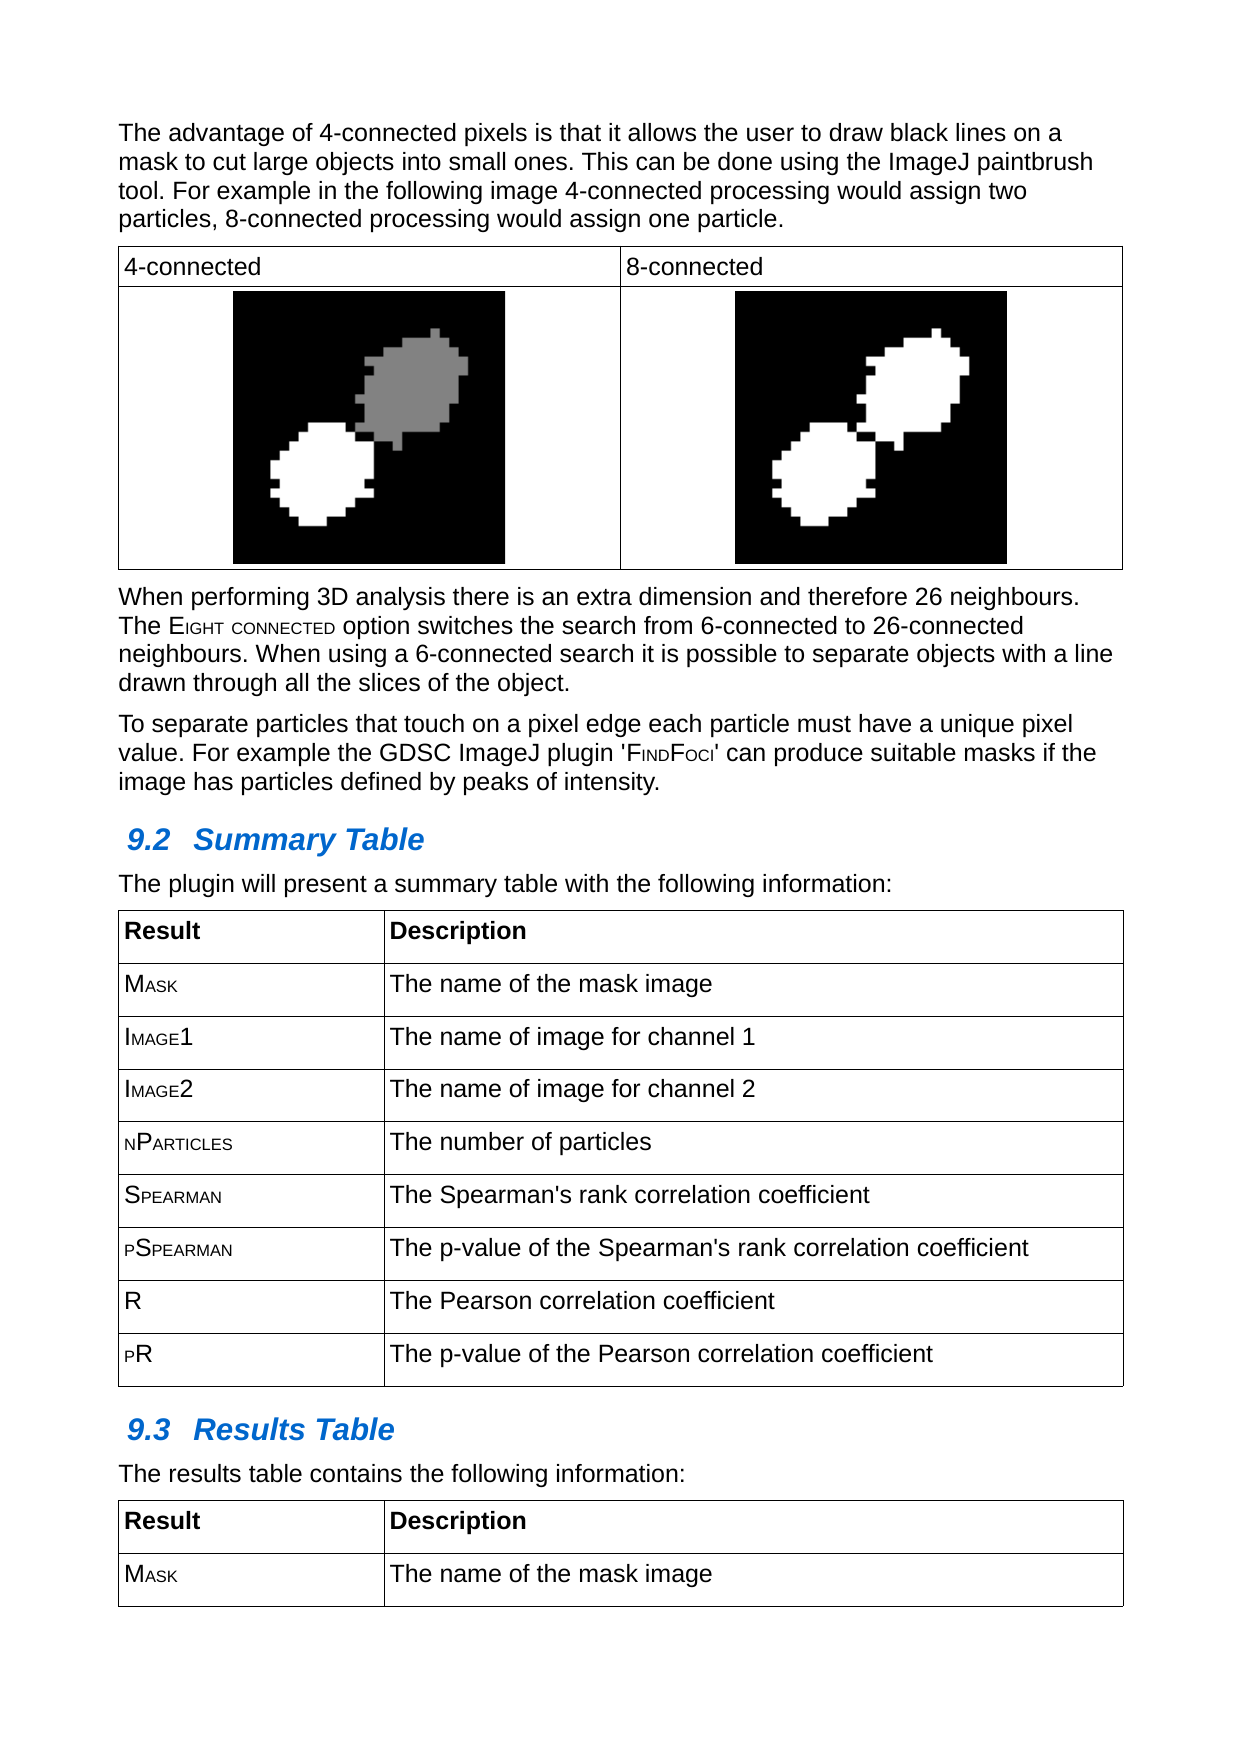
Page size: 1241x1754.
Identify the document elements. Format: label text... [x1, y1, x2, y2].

table_cell [621, 287, 1122, 569]
table_cell The number of particles [385, 1122, 1123, 1174]
text The results table contains the following information: [118, 1459, 1122, 1488]
table_cell pR [119, 1334, 384, 1386]
table_cell The p-value of the Pearson correlation coefficient [385, 1334, 1123, 1386]
table_cell [119, 287, 620, 569]
table_cell R [119, 1281, 384, 1333]
picture [735, 291, 1007, 564]
table_header 8-connected [621, 247, 1122, 286]
table_cell The Pearson correlation coefficient [385, 1281, 1123, 1333]
table_header Result [119, 1501, 384, 1553]
table_cell Image1 [119, 1017, 384, 1069]
text The advantage of 4-connected pixels is that it allows the user to draw black lines on a mask to cut large objects into small ones. This can be done using the ImageJ paintbrush tool. For example in the following image 4-connected processing would assign two particles, 8-connected processing would assign one particle. [118, 118, 1122, 233]
table_cell Spearman [119, 1175, 384, 1227]
table_header 4-connected [119, 247, 620, 286]
subtitle Summary Table [118, 821, 1122, 856]
table_cell The name of the mask image [385, 964, 1123, 1016]
subtitle Results Table [118, 1411, 1122, 1447]
table_cell nParticles [119, 1122, 384, 1174]
table_cell The name of the mask image [385, 1554, 1123, 1606]
table_header Description [385, 911, 1123, 963]
table_cell The name of image for channel 2 [385, 1070, 1123, 1121]
table_header Description [385, 1501, 1123, 1553]
text To separate particles that touch on a pixel edge each particle must have a unique pixel value. For example the GDSC ImageJ plugin 'FindFoci' can produce suitable masks if the image has particles defined by peaks of intensity. [118, 709, 1122, 796]
table_header Result [119, 911, 384, 963]
table_cell pSpearman [119, 1228, 384, 1280]
table_cell Image2 [119, 1070, 384, 1121]
text When performing 3D analysis there is an extra dimension and therefore 26 neighbours. The Eight connected option switches the search from 6-connected to 26-connected neighbours. When using a 6-connected search it is possible to separate objects with a line drawn through all the slices of the object. [118, 582, 1122, 697]
table_cell The name of image for channel 1 [385, 1017, 1123, 1069]
table_cell Mask [119, 964, 384, 1016]
table_cell The p-value of the Spearman's rank correlation coefficient [385, 1228, 1123, 1280]
table_cell Mask [119, 1554, 384, 1606]
text The plugin will present a summary table with the following information: [118, 869, 1122, 898]
picture [233, 291, 506, 564]
table_cell The Spearman's rank correlation coefficient [385, 1175, 1123, 1227]
